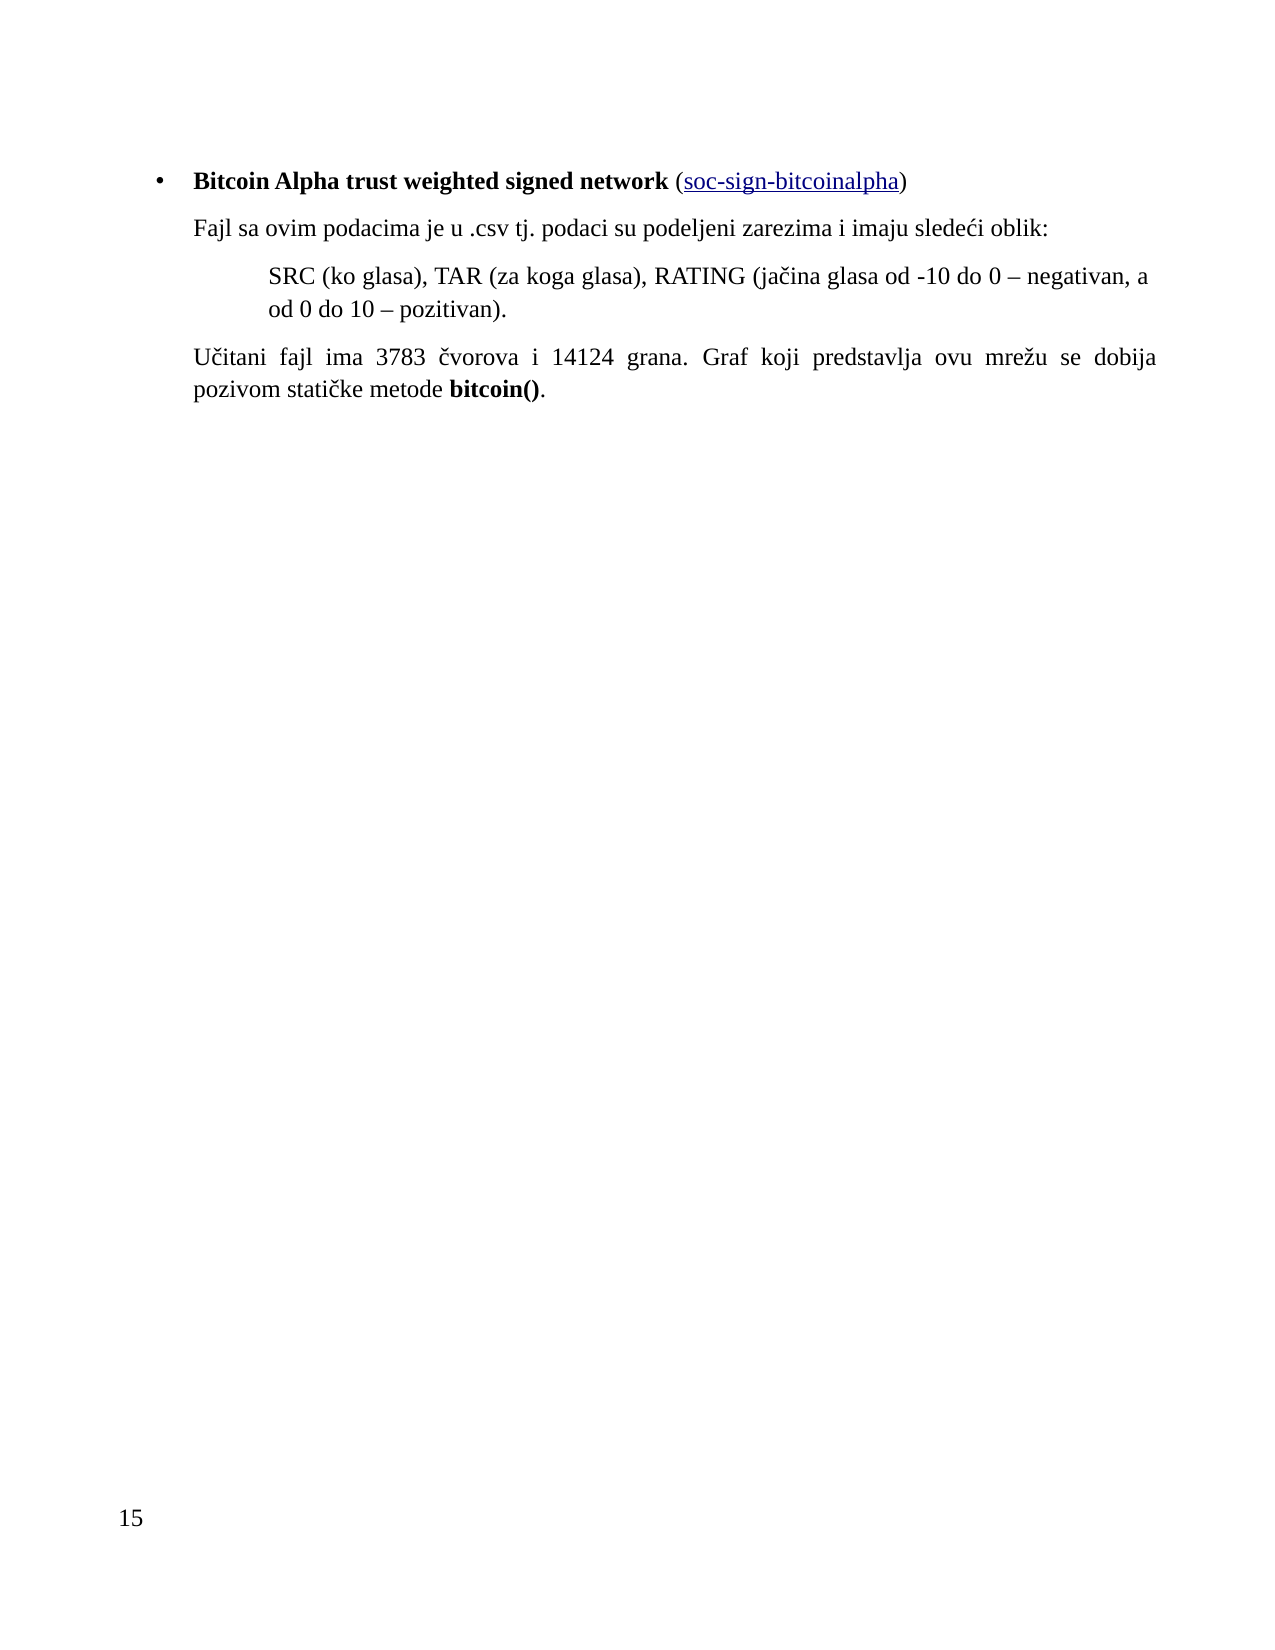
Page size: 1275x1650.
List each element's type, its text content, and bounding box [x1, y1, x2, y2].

list Fajl sa ovim podacima je u .csv tj. podaci su podeljeni zarezima i imaju sledeći oblik: [156, 213, 1157, 242]
list Bitcoin Alpha trust weighted signed network (soc-sign-bitcoinalpha) [156, 166, 1157, 194]
text SRC (ko glasa), TAR (za koga glasa), RATING (jačina glasa od -10 do 0 – negativan, a od 0 do 10 – pozitivan). [118, 261, 1157, 323]
list Učitani fajl ima 3783 čvorova i 14124 grana. Graf koji predstavlja ovu mrežu se dobija pozivom statičke metode bitcoin(). [156, 342, 1157, 403]
